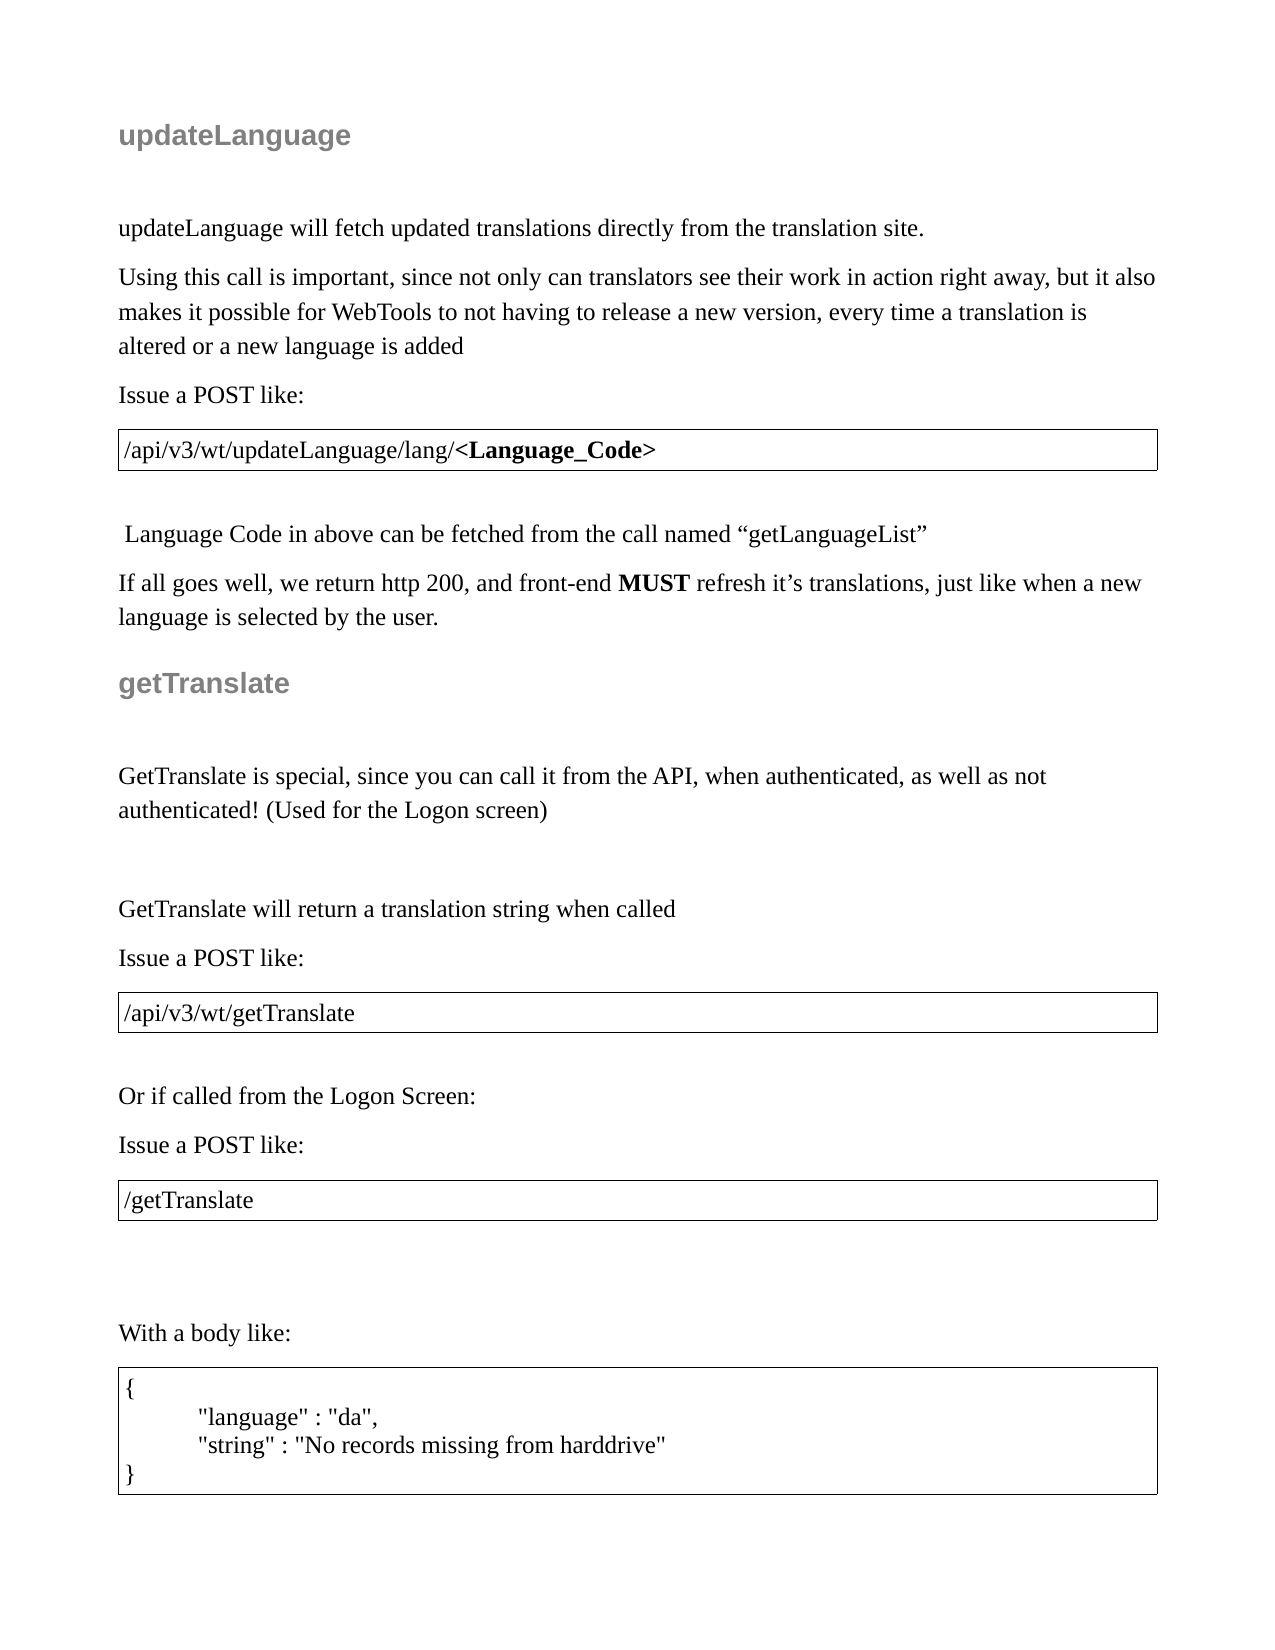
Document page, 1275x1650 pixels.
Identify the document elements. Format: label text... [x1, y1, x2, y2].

subtitle getTranslate [118, 666, 1157, 699]
text Language Code in above can be fetched from the call named “getLanguageList” [118, 519, 1157, 548]
table_header /api/v3/wt/updateLanguage/lang/<Language_Code> [119, 430, 1157, 470]
text Issue a POST like: [118, 943, 1157, 972]
subtitle updateLanguage [118, 118, 1157, 152]
text Using this call is important, since not only can translators see their work in action right away, but it also makes it possible for WebTools to not having to release a new version, every time a translation is altered or a new language is added [118, 262, 1157, 360]
text updateLanguage will fetch updated translations directly from the translation site. [118, 213, 1157, 242]
text GetTranslate is special, since you can call it from the API, when authenticated, as well as not authenticated! (Used for the Logon screen) [118, 761, 1157, 824]
table_header /getTranslate [119, 1181, 1157, 1220]
text If all goes well, we return http 200, and front-end MUST refresh it’s translations, just like when a new language is selected by the user. [118, 568, 1157, 631]
table_header { "language" : "da", "string" : "No records missing from harddrive" } [119, 1368, 1157, 1494]
table_header /api/v3/wt/getTranslate [119, 993, 1157, 1032]
text With a body like: [118, 1318, 1157, 1347]
text Or if called from the Logon Screen: [118, 1081, 1157, 1110]
text Issue a POST like: [118, 380, 1157, 409]
text GetTranslate will return a translation string when called [118, 894, 1157, 922]
text Issue a POST like: [118, 1130, 1157, 1159]
